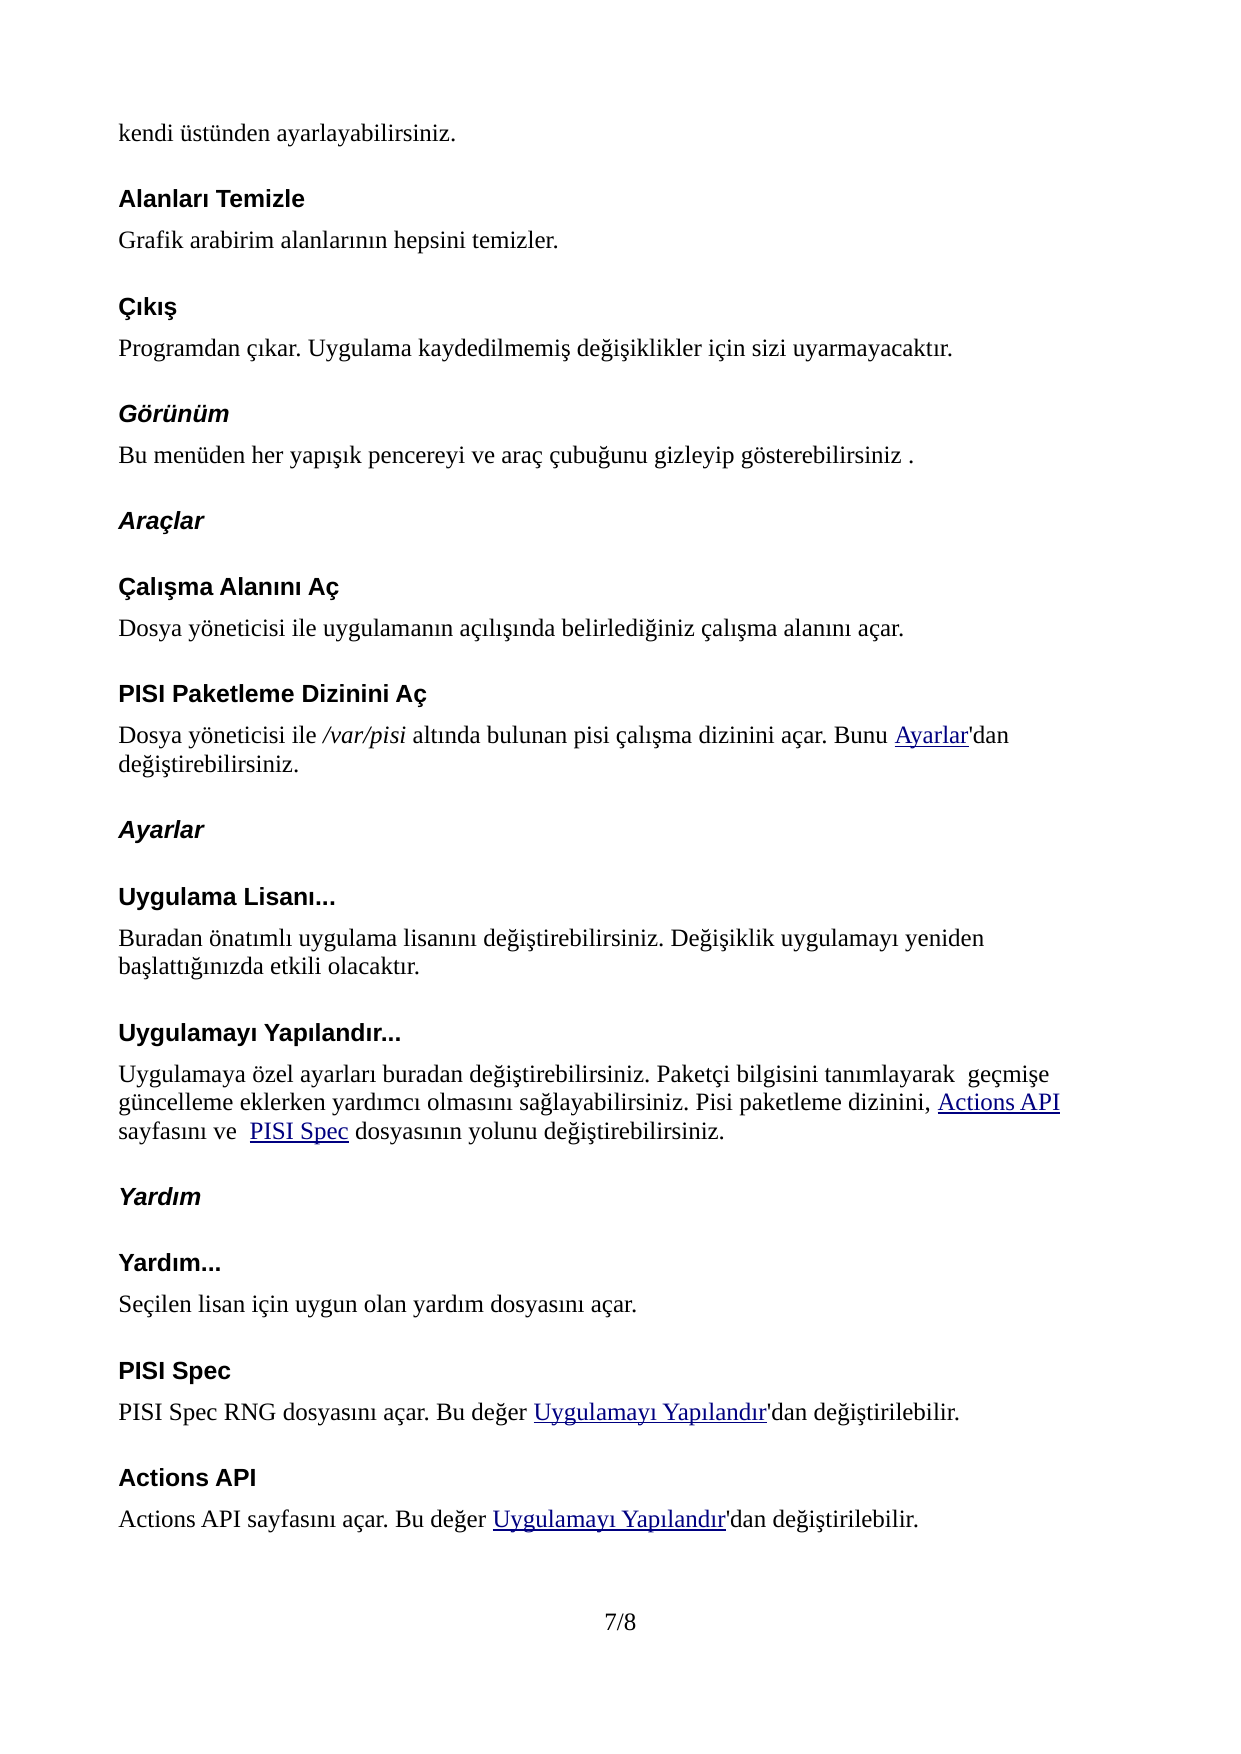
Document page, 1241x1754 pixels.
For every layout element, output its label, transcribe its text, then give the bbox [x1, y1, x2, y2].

subtitle Çalışma Alanını Aç [118, 572, 1122, 601]
subtitle Uygulamayı Yapılandır... [118, 1018, 1122, 1046]
subtitle Görünüm [118, 399, 1122, 427]
subtitle Alanları Temizle [118, 184, 1122, 213]
text Buradan önatımlı uygulama lisanını değiştirebilirsiniz. Değişiklik uygulamayı yeniden başlattığınızda etkili olacaktır. [118, 923, 1122, 980]
subtitle PISI Spec [118, 1356, 1122, 1384]
subtitle Ayarlar [118, 816, 1122, 844]
subtitle Uygulama Lisanı... [118, 882, 1122, 910]
text Grafik arabirim alanlarının hepsini temizler. [118, 225, 1122, 254]
subtitle Çıkış [118, 292, 1122, 320]
subtitle PISI Paketleme Dizinini Aç [118, 679, 1122, 708]
subtitle Yardım [118, 1182, 1122, 1211]
text Bu menüden her yapışık pencereyi ve araç çubuğunu gizleyip gösterebilirsiniz . [118, 440, 1122, 469]
text Programdan çıkar. Uygulama kaydedilmemiş değişiklikler için sizi uyarmayacaktır. [118, 333, 1122, 361]
text Dosya yöneticisi ile uygulamanın açılışında belirlediğiniz çalışma alanını açar. [118, 613, 1122, 642]
text Actions API sayfasını açar. Bu değer Uygulamayı Yapılandır'dan değiştirilebilir. [118, 1504, 1122, 1533]
text Dosya yöneticisi ile /var/pisi altında bulunan pisi çalışma dizinini açar. Bunu Ayarlar'dan değiştirebilirsiniz. [118, 721, 1122, 778]
subtitle Actions API [118, 1463, 1122, 1492]
text Uygulamaya özel ayarları buradan değiştirebilirsiniz. Paketçi bilgisini tanımlayarak geçmişe güncelleme eklerken yardımcı olmasını sağlayabilirsiniz. Pisi paketleme dizinini, Actions API sayfasını ve PISI Spec dosyasının yolunu değiştirebilirsiniz. [118, 1059, 1122, 1145]
text PISI Spec RNG dosyasını açar. Bu değer Uygulamayı Yapılandır'dan değiştirilebilir. [118, 1397, 1122, 1426]
text Seçilen lisan için uygun olan yardım dosyasını açar. [118, 1289, 1122, 1318]
subtitle Araçlar [118, 506, 1122, 535]
subtitle Yardım... [118, 1248, 1122, 1277]
text kendi üstünden ayarlayabilirsiniz. [118, 118, 1122, 147]
